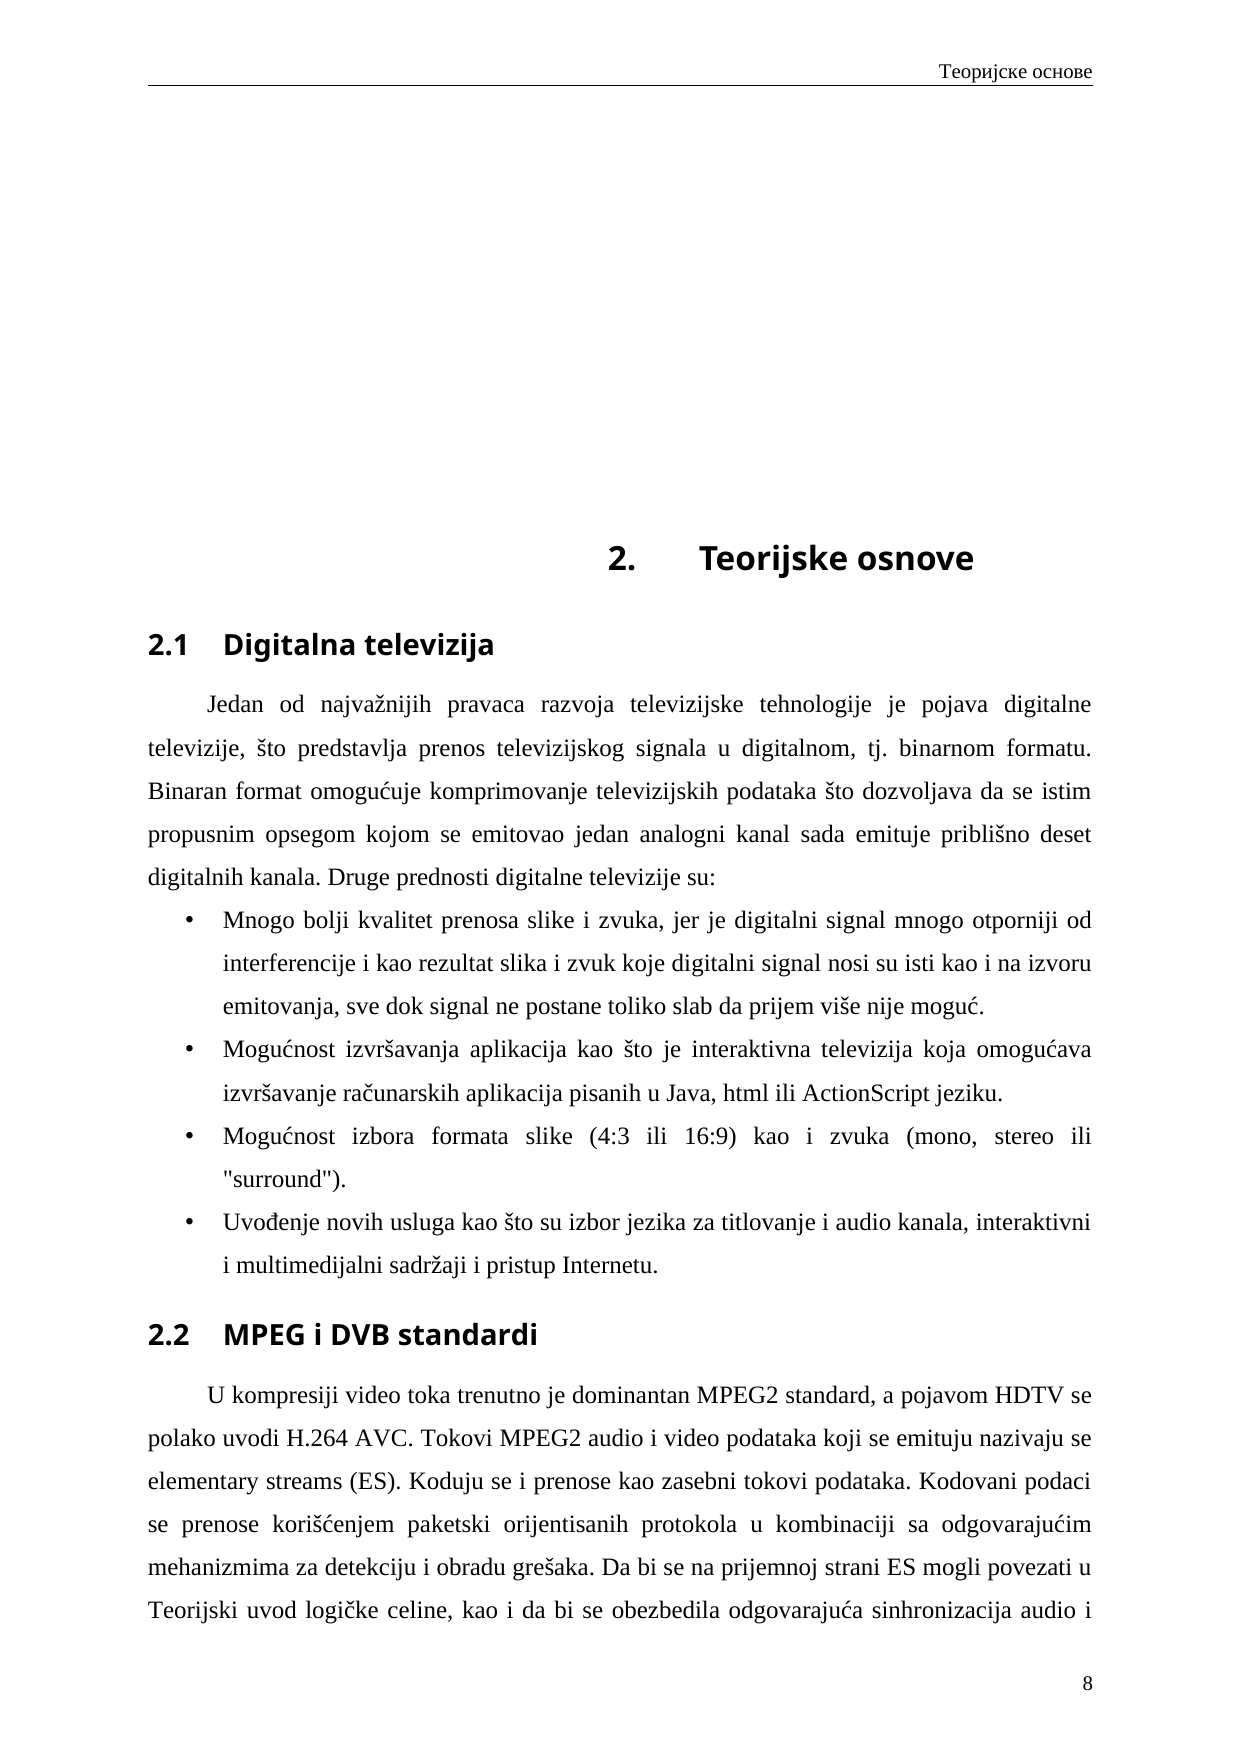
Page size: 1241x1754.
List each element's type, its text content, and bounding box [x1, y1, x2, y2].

subtitle MPEG i DVB standardi [148, 1314, 1093, 1354]
subtitle Digitalna televizija [148, 624, 1093, 663]
list Mnogo bolji kvalitet prenosa slike i zvuka, jer je digitalni signal mnogo otporniji od interferencije i kao rezultat slika i zvuk koje digitalni signal nosi su isti kao i na izvoru emitovanja, sve dok signal ne postane toliko slab da prijem više nije moguć. [185, 905, 1093, 1020]
list Uvođenje novih usluga kao što su izbor jezika za titlovanje i audio kanala, interaktivni i multimedijalni sadržaji i pristup Internetu. [185, 1207, 1093, 1279]
list Mogućnost izvršavanja aplikacija kao što je interaktivna televizija koja omogućava izvršavanje računarskih aplikacija pisanih u Java, html ili ActionScript jeziku. [185, 1034, 1093, 1106]
text Jedan od najvažnijih pravaca razvoja televizijske tehnologije je pojava digitalne televizije, što predstavlja prenos televizijskog signala u digitalnom, tj. binarnom formatu. Binaran format omogućuje komprimovanje televizijskih podataka što dozvoljava da se istim propusnim opsegom kojom se emitovao jedan analogni kanal sada emituje priblišno deset digitalnih kanala. Druge prednosti digitalne televizije su: [148, 689, 1093, 891]
list Mogućnost izbora formata slike (4:3 ili 16:9) kao i zvuka (mono, stereo ili "surround"). [185, 1121, 1093, 1193]
subtitle Teorijske osnove [148, 535, 974, 580]
text U kompresiji video toka trenutno je dominantan MPEG2 standard, a pojavom HDTV se polako uvodi H.264 AVC. Tokovi MPEG2 audio i video podataka koji se emituju nazivaju se elementary streams (ES). Koduju se i prenose kao zasebni tokovi podataka. Kodovani podaci se prenose korišćenjem paketski orijentisanih protokola u kombinaciji sa odgovarajućim mehanizmima za detekciju i obradu grešaka. Da bi se na prijemnoj strani ES mogli povezati u Teorijski uvod logičke celine, kao i da bi se obezbedila odgovarajuća sinhronizacija audio i [148, 1380, 1093, 1624]
